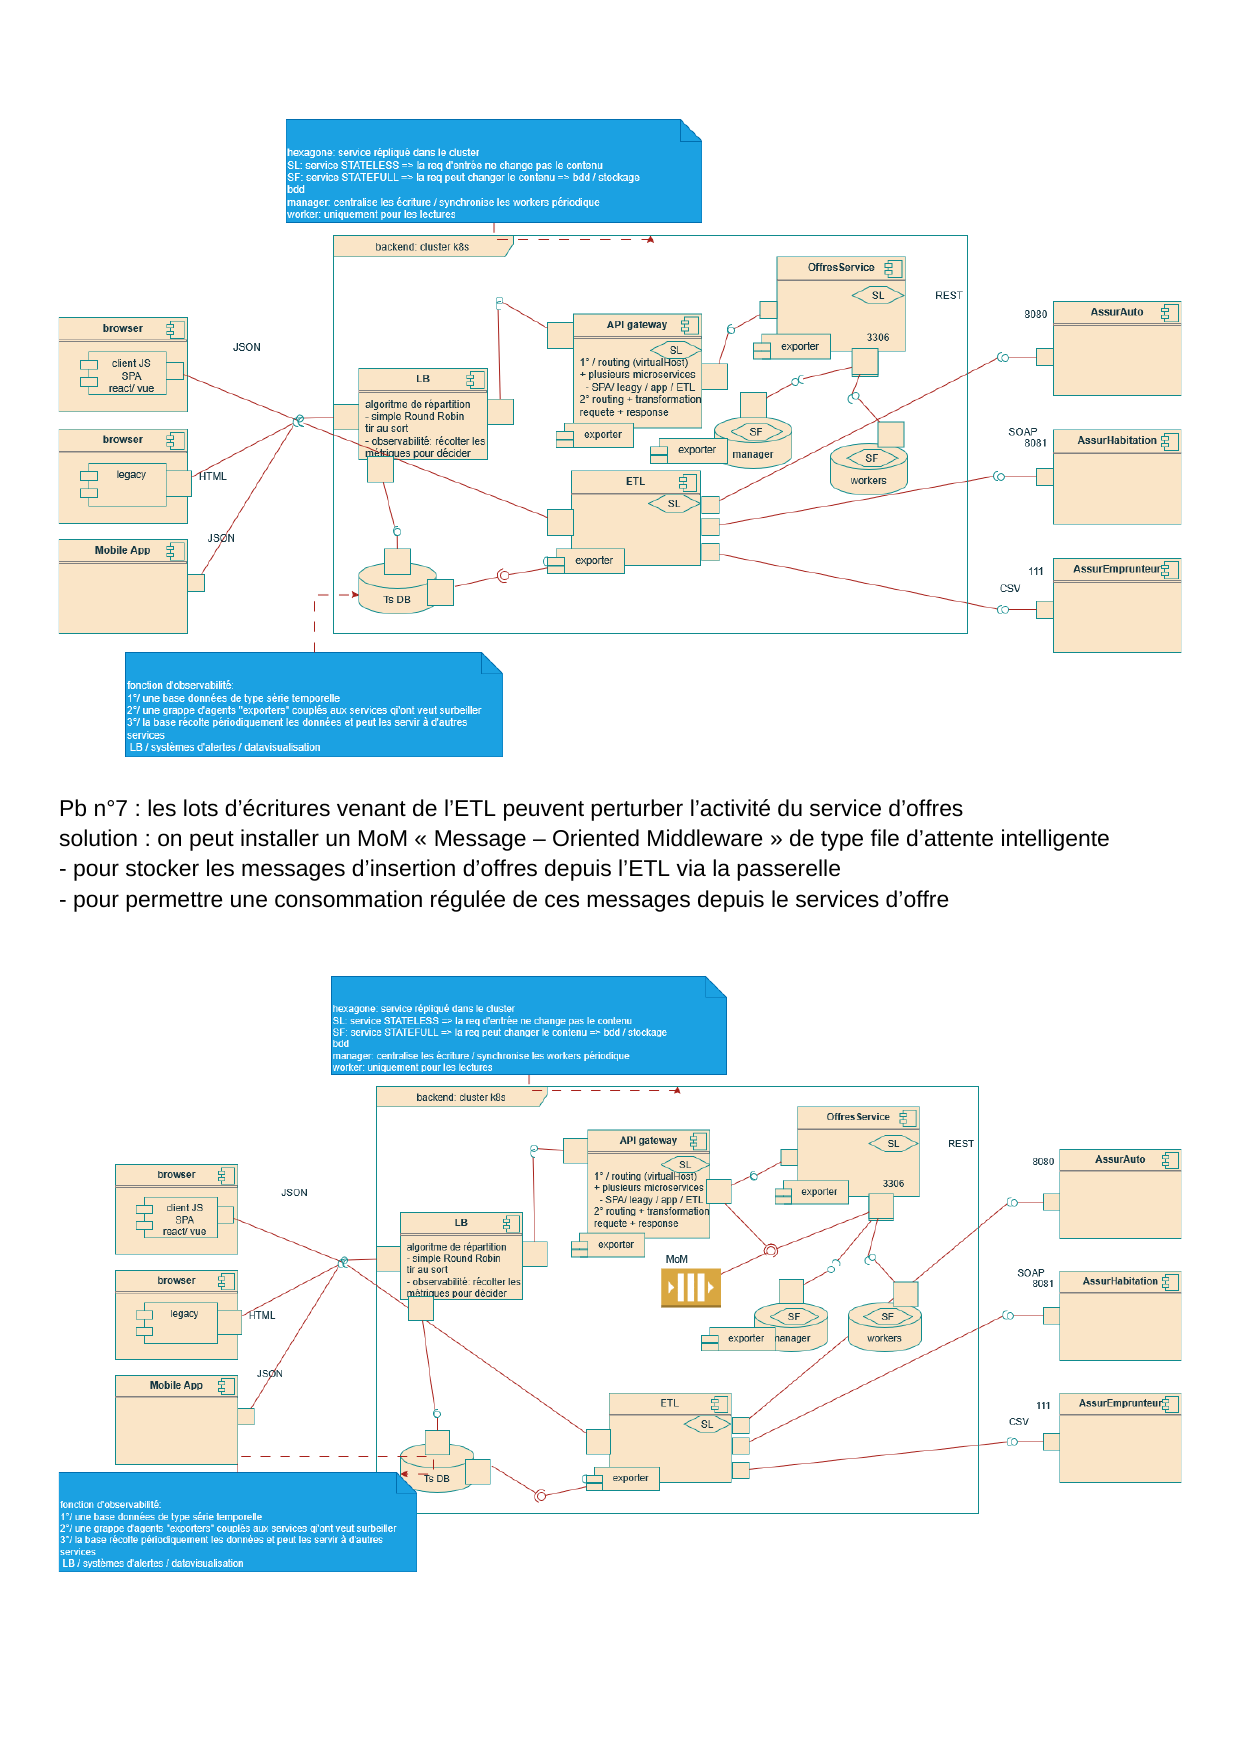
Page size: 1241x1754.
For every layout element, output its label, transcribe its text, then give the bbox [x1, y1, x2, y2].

picture [58, 119, 1182, 757]
picture [58, 976, 1182, 1572]
text Pb n°7 : les lots d’écritures venant de l’ETL peuvent perturber l’activité du service d’offres [59, 795, 1181, 821]
text solution : on peut installer un MoM « Message – Oriented Middleware » de type file d’attente intelligente [59, 825, 1181, 852]
text - pour stocker les messages d’insertion d’offres depuis l’ETL via la passerelle [59, 855, 1181, 882]
text - pour permettre une consommation régulée de ces messages depuis le services d’offre [59, 886, 1181, 912]
